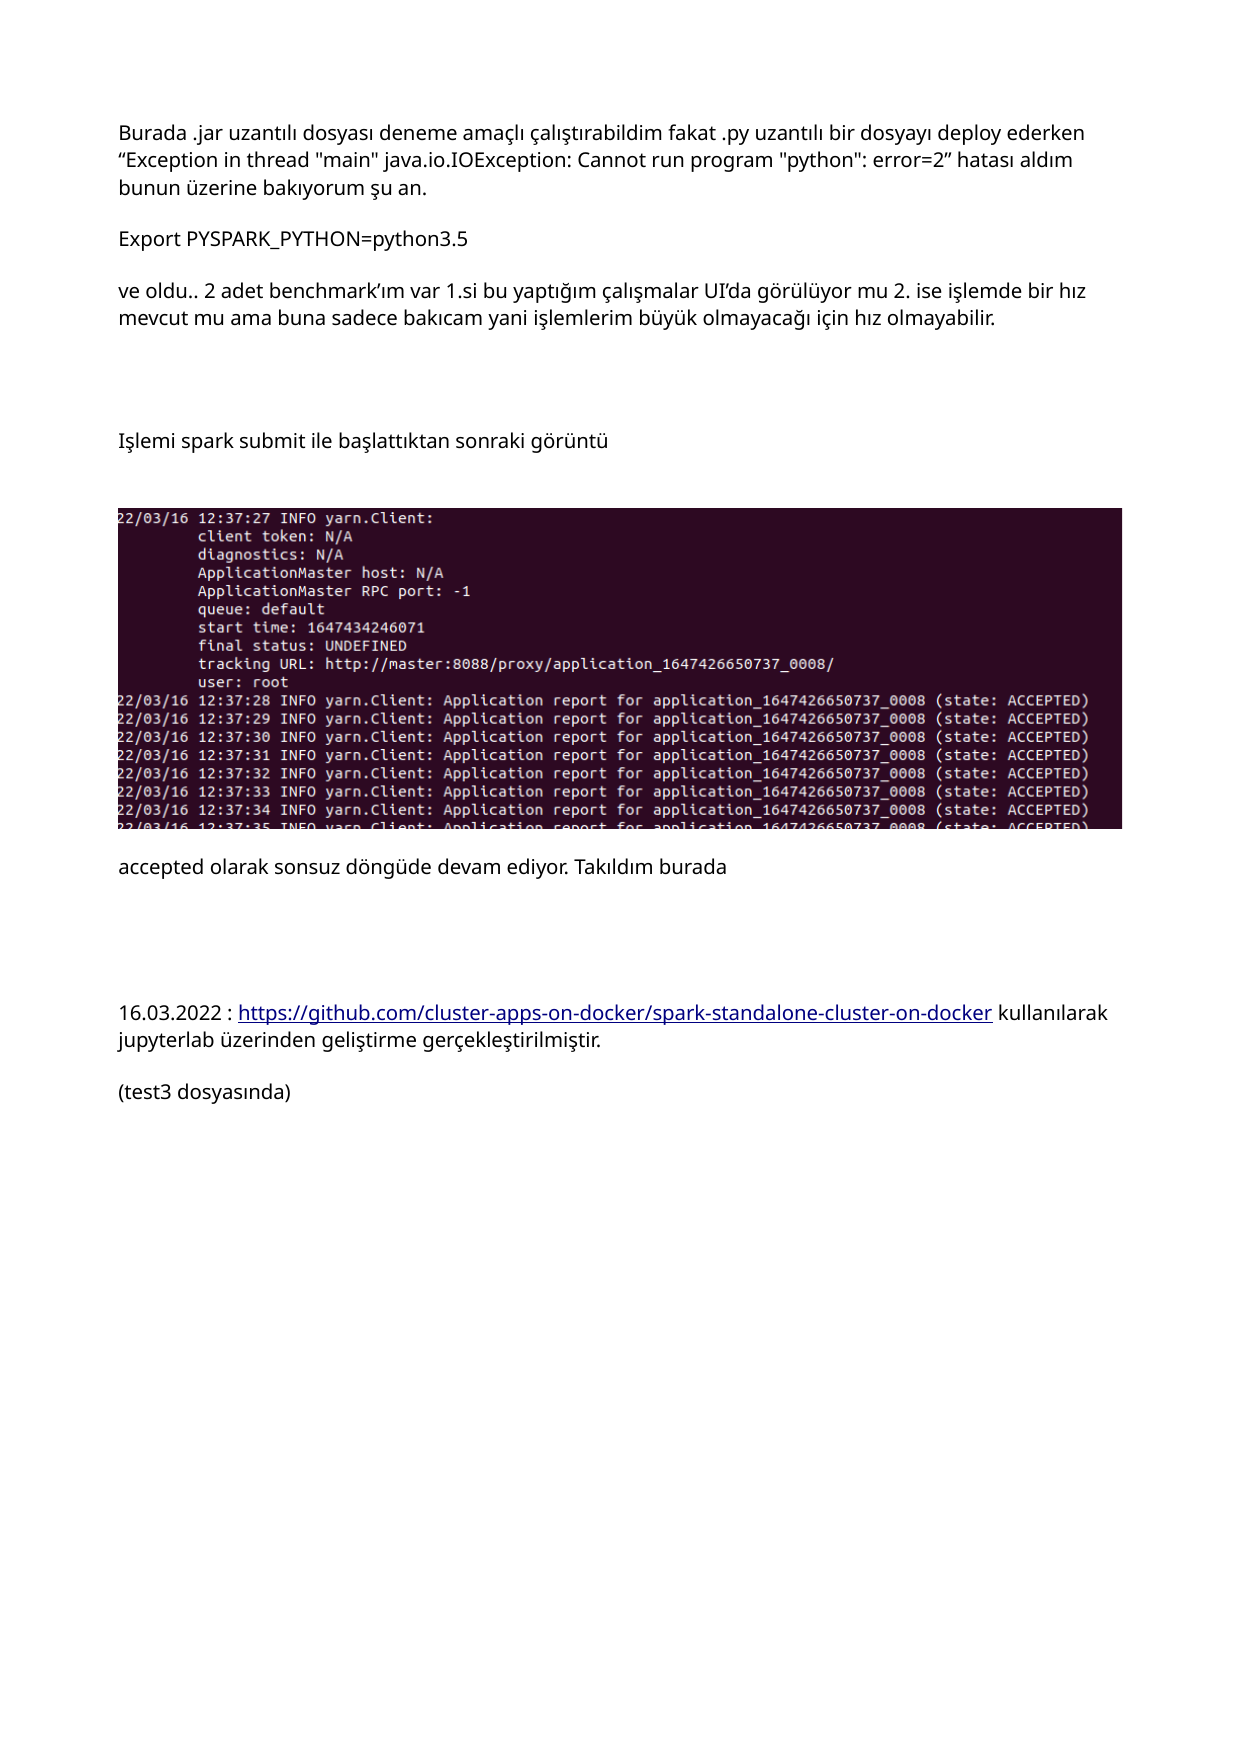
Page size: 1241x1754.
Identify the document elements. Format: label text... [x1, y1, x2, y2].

text Işlemi spark submit ile başlattıktan sonraki görüntü [118, 426, 1122, 454]
text accepted olarak sonsuz döngüde devam ediyor. Takıldım burada [118, 852, 1122, 880]
picture [118, 508, 1123, 829]
text ve oldu.. 2 adet benchmark’ım var 1.si bu yaptığım çalışmalar UI’da görülüyor mu 2. ise işlemde bir hız mevcut mu ama buna sadece bakıcam yani işlemlerim büyük olmayacağı için hız olmayabilir. [118, 276, 1122, 332]
text Export PYSPARK_PYTHON=python3.5 [118, 225, 1122, 253]
text 16.03.2022 : https://github.com/cluster-apps-on-docker/spark-standalone-cluster-on-docker kullanılarak jupyterlab üzerinden geliştirme gerçekleştirilmiştir. [118, 998, 1122, 1054]
text (test3 dosyasında) [118, 1077, 1122, 1105]
text Burada .jar uzantılı dosyası deneme amaçlı çalıştırabildim fakat .py uzantılı bir dosyayı deploy ederken “Exception in thread "main" java.io.IOException: Cannot run program "python": error=2” hatası aldım bunun üzerine bakıyorum şu an. [118, 118, 1122, 201]
